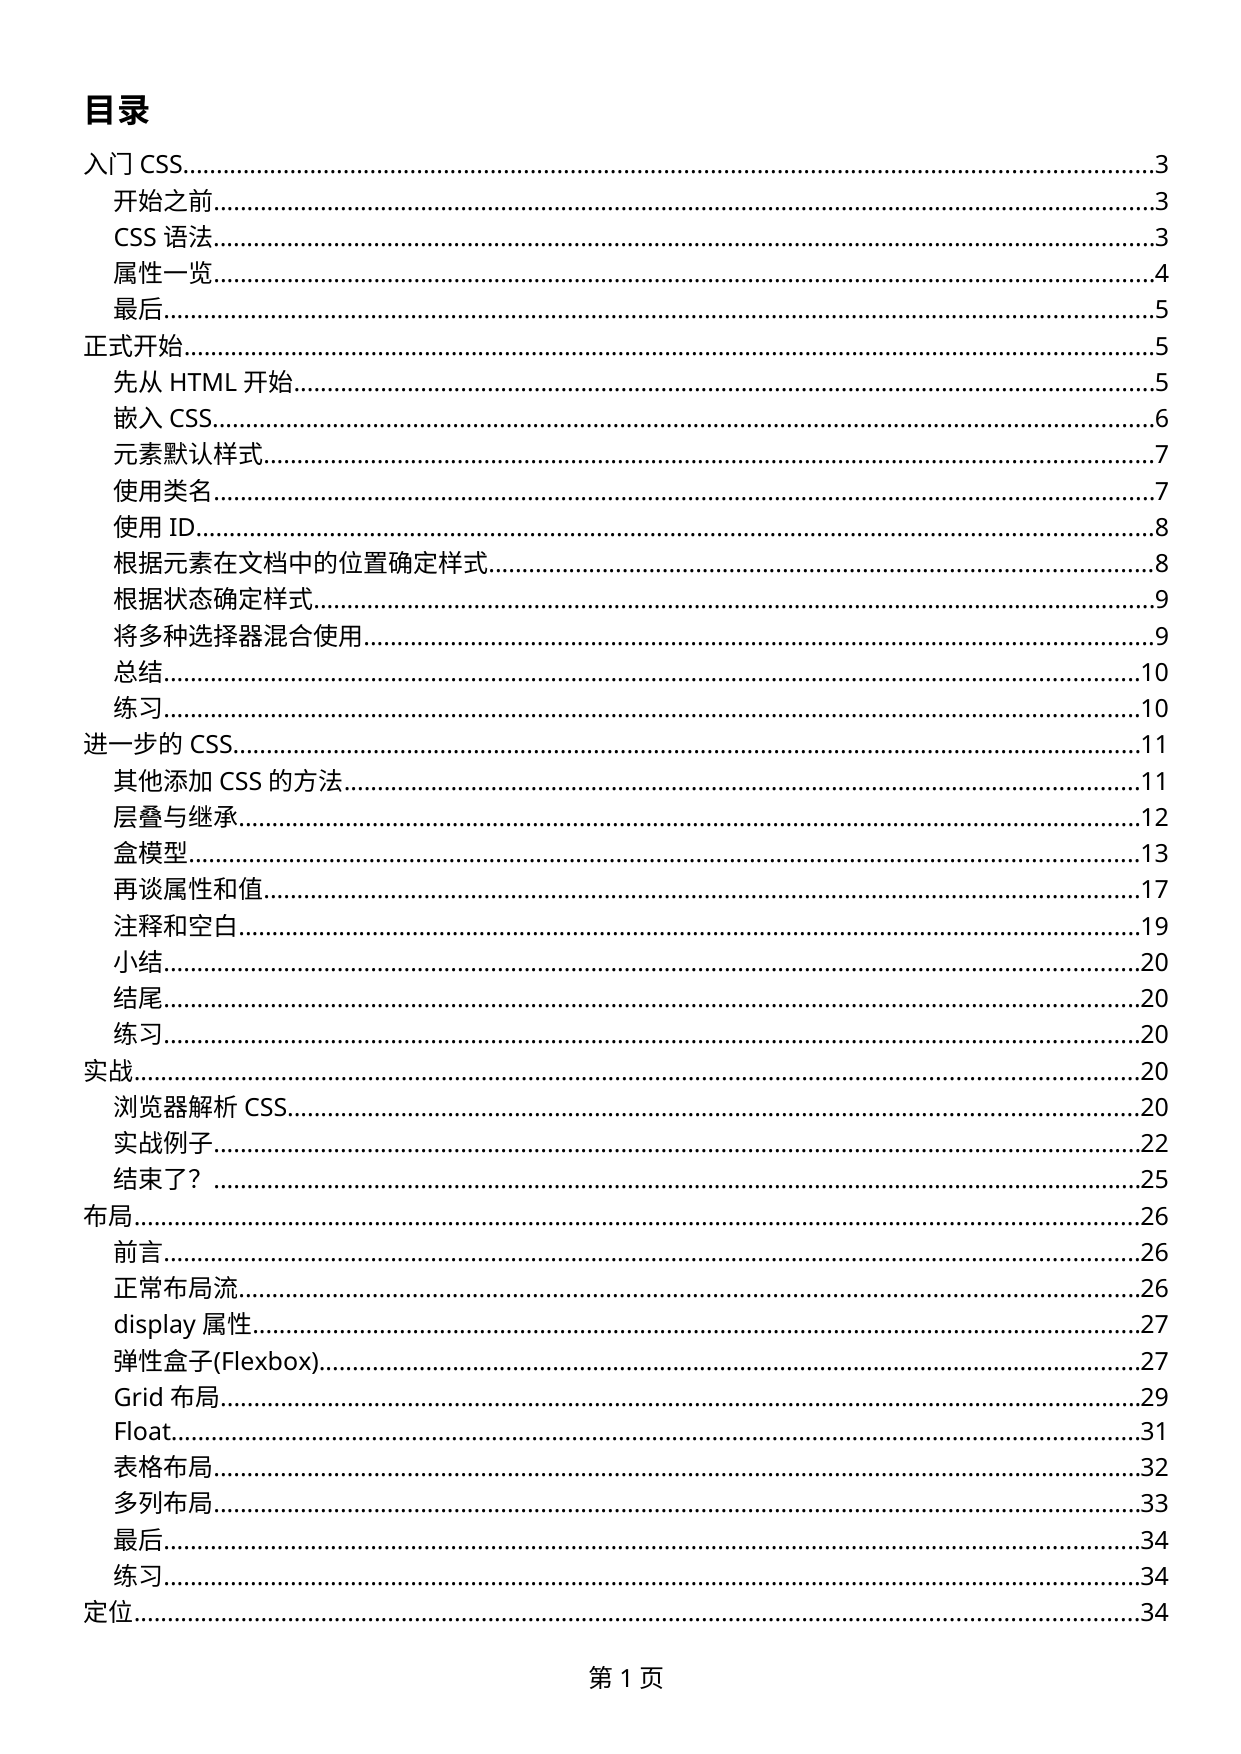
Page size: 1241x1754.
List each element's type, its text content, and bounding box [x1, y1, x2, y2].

text 实战例子 22 [113, 1123, 1169, 1160]
text 层叠与继承 12 [113, 797, 1169, 833]
text 多列布局 33 [113, 1484, 1169, 1520]
text 属性一览 4 [113, 253, 1169, 290]
text Grid 布局 29 [113, 1377, 1169, 1413]
text display 属性 27 [113, 1305, 1169, 1341]
text 盒模型 13 [113, 833, 1169, 870]
text 进一步的 CSS 11 [84, 725, 1169, 761]
text 定位 34 [84, 1593, 1169, 1629]
text 根据元素在文档中的位置确定样式 8 [113, 543, 1169, 580]
text 再谈属性和值 17 [113, 870, 1169, 906]
text 浏览器解析 CSS 20 [113, 1087, 1169, 1123]
text CSS 语法 3 [113, 217, 1169, 253]
text 最后 5 [113, 290, 1169, 326]
text 正式开始 5 [84, 326, 1169, 362]
text 实战 20 [84, 1051, 1169, 1087]
text 使用 ID 8 [113, 507, 1169, 543]
text 弹性盒子(Flexbox) 27 [113, 1341, 1169, 1377]
text 结尾 20 [113, 978, 1169, 1015]
text 根据状态确定样式 9 [113, 580, 1169, 616]
text 总结 10 [113, 652, 1169, 688]
text 最后 34 [113, 1520, 1169, 1556]
text 前言 26 [113, 1232, 1169, 1268]
text 先从 HTML 开始 5 [113, 362, 1169, 398]
text 练习 10 [113, 688, 1169, 725]
text 其他添加 CSS 的方法 11 [113, 761, 1169, 797]
subtitle 目录 [84, 84, 1169, 132]
text 正常布局流 26 [113, 1268, 1169, 1305]
text 结束了？ 25 [113, 1160, 1169, 1196]
text 小结 20 [113, 942, 1169, 978]
text Float 31 [113, 1413, 1169, 1448]
text 开始之前 3 [113, 181, 1169, 217]
text 布局 26 [84, 1196, 1169, 1232]
text 练习 34 [113, 1556, 1169, 1593]
text 将多种选择器混合使用 9 [113, 616, 1169, 652]
text 嵌入 CSS 6 [113, 398, 1169, 435]
text 元素默认样式 7 [113, 435, 1169, 471]
text 入门 CSS 3 [84, 145, 1169, 181]
text 使用类名 7 [113, 471, 1169, 507]
text 练习 20 [113, 1015, 1169, 1051]
text 表格布局 32 [113, 1448, 1169, 1484]
text 注释和空白 19 [113, 906, 1169, 942]
